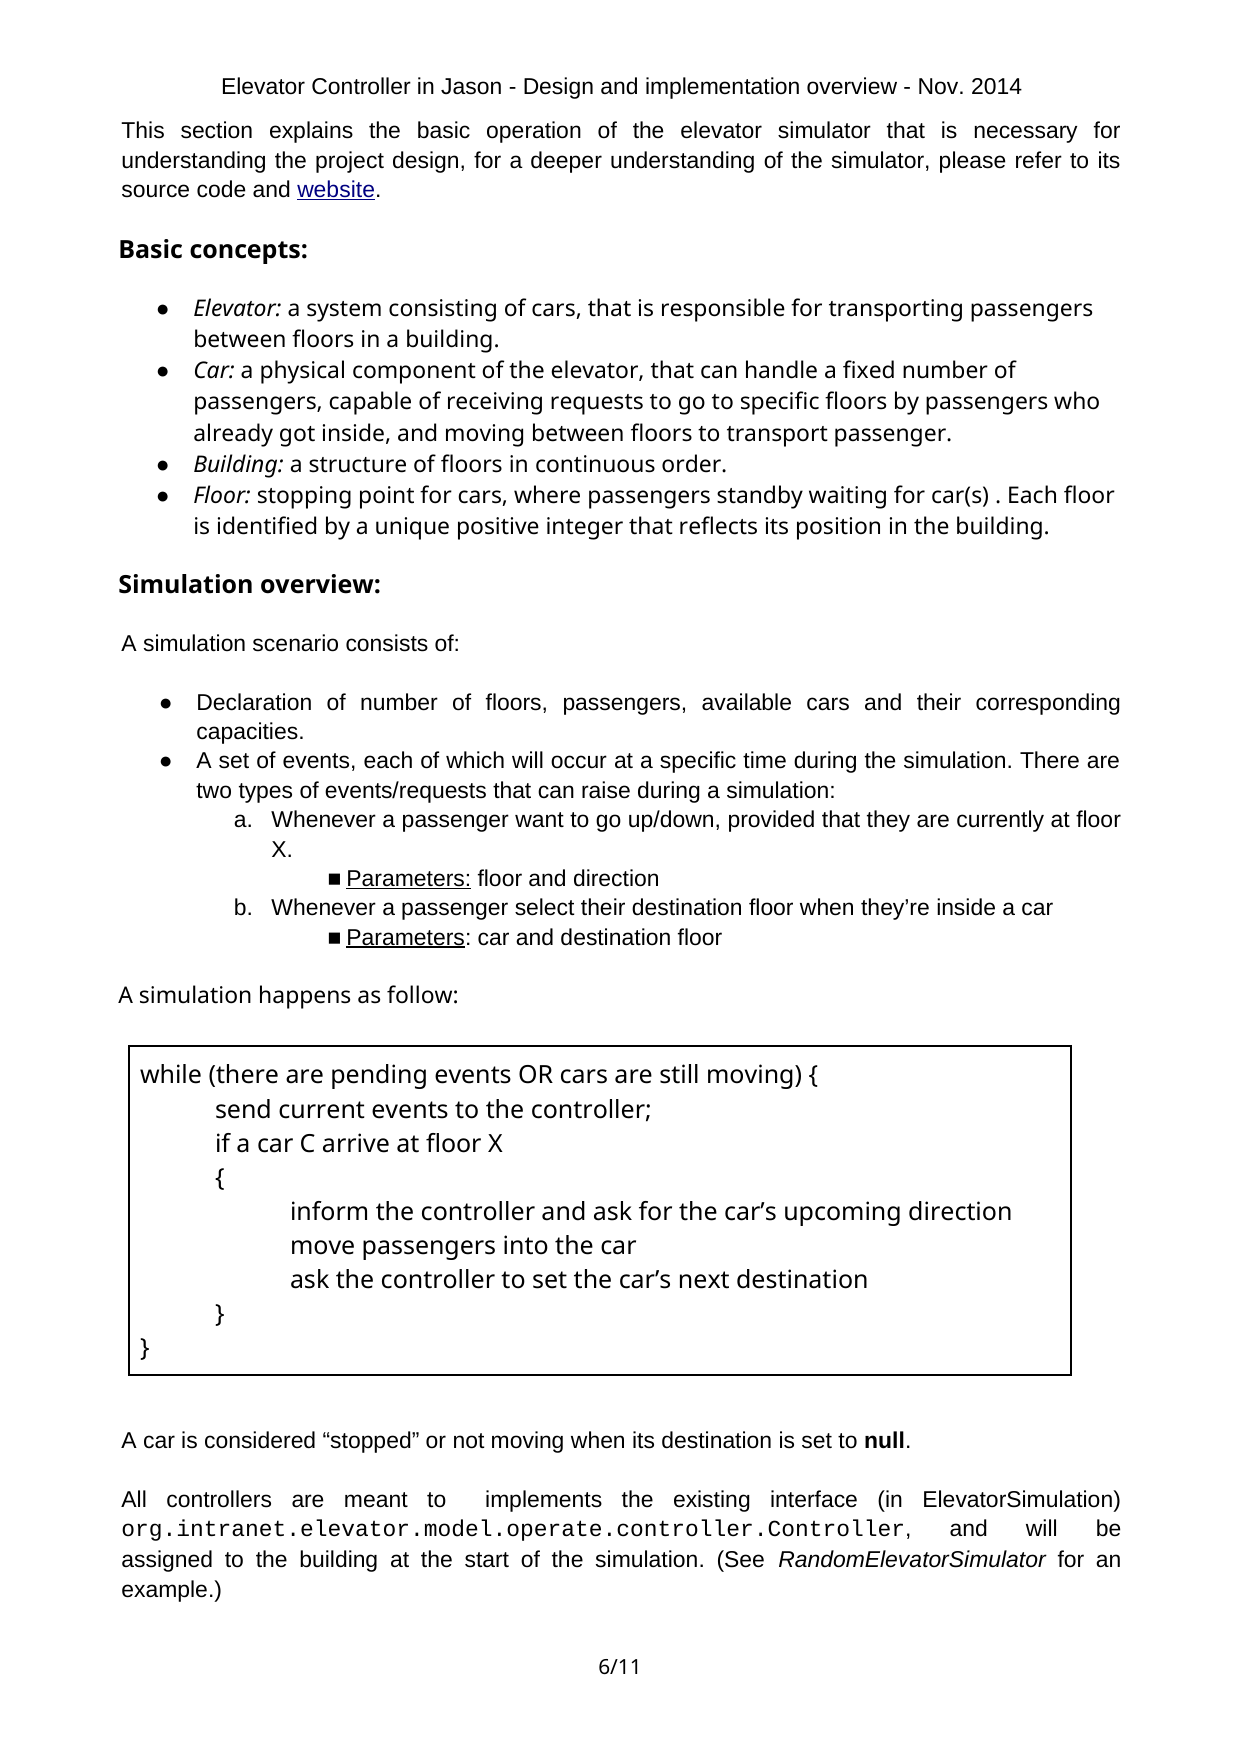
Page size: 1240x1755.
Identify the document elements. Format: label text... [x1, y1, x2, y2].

list Parameters: floor and direction [327, 866, 1121, 891]
text All controllers are meant to implements the existing interface (in ElevatorSimulation) org.intranet.elevator.model.operate.controller.Controller, and will be assigned to the building at the start of the simulation. (See RandomElevatorSimulator for an example.) [121, 1486, 1121, 1602]
text A car is considered “stopped” or not moving when its destination is set to null. [121, 1427, 1121, 1453]
list Floor: stopping point for cars, where passengers standby waiting for car(s) . Each floor is identified by a unique positive integer that reflects its position in the building. [156, 479, 1121, 542]
text This section explains the basic operation of the elevator simulator that is necessary for understanding the project design, for a deeper understanding of the simulator, please refer to its source code and website. [121, 118, 1121, 202]
text Simulation overview: [118, 567, 1121, 601]
text A simulation happens as follow: [118, 979, 1121, 1011]
list Whenever a passenger select their destination floor when they’re inside a car [234, 895, 1121, 921]
list Whenever a passenger want to go up/down, provided that they are currently at floor X. [234, 807, 1121, 862]
list Building: a structure of floors in continuous order. [156, 448, 1121, 479]
list Parameters: car and destination floor [327, 924, 1121, 950]
list Car: a physical component of the elevator, that can handle a fixed number of passengers, capable of receiving requests to go to specific floors by passengers who already got inside, and moving between floors to transport passenger. [156, 354, 1121, 448]
list Declaration of number of floors, passengers, available cars and their corresponding capacities. [159, 689, 1121, 744]
text Basic concepts: [118, 232, 1121, 266]
table_header while (there are pending events OR cars are still moving) { send current events to the controller; if a car C arrive at floor X { inform the controller and ask for the car’s upcoming direction move passengers into the car ask the controller to set the car’s next destination } } [130, 1047, 1070, 1374]
text A simulation scenario consists of: [121, 631, 1121, 656]
list A set of events, each of which will occur at a specific time during the simulation. There are two types of events/requests that can raise during a simulation: [159, 748, 1121, 803]
list Elevator: a system consisting of cars, that is responsible for transporting passengers between floors in a building. [156, 292, 1121, 354]
